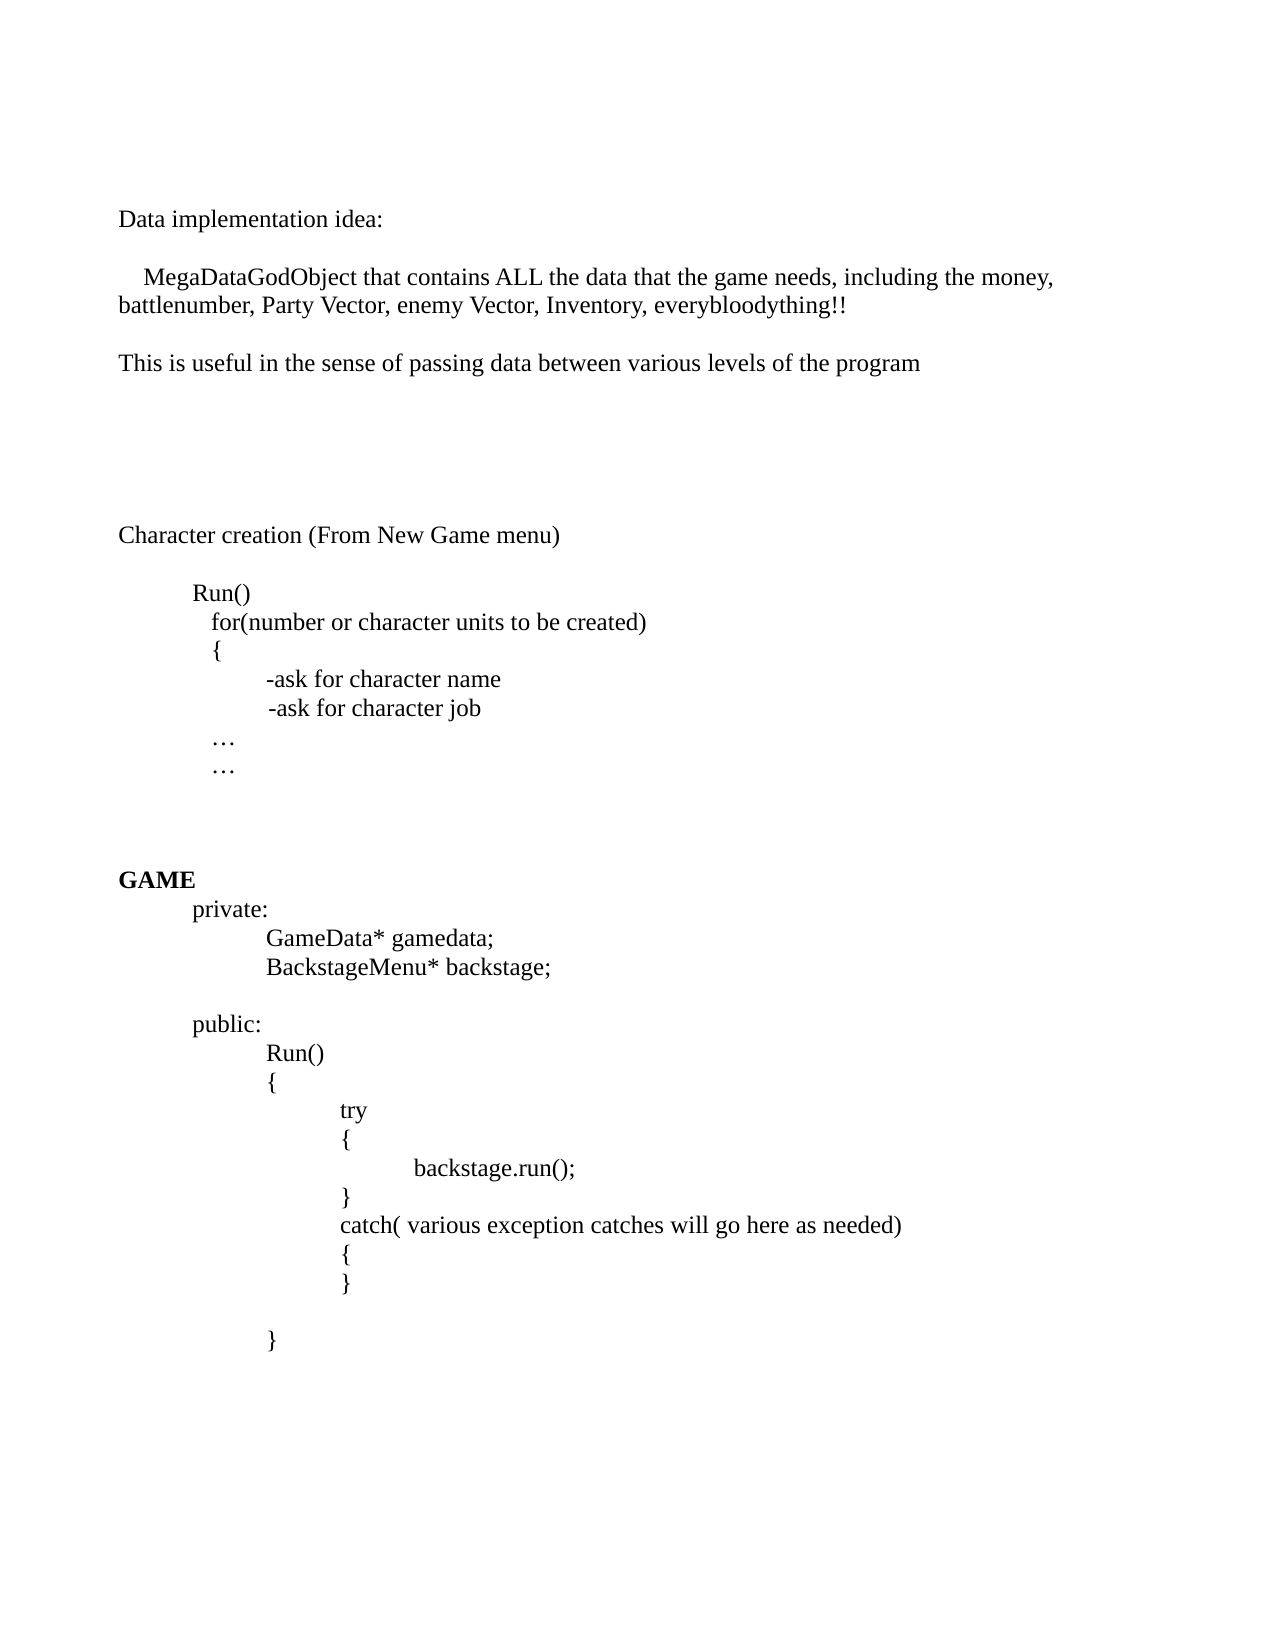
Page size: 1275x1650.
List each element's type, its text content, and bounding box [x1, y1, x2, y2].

text Run() [118, 578, 1157, 607]
text { [118, 1067, 1157, 1096]
text MegaDataGodObject that contains ALL the data that the game needs, including the money, battlenumber, Party Vector, enemy Vector, Inventory, everybloodything!! [118, 262, 1157, 319]
text } [118, 1268, 1157, 1297]
text catch( various exception catches will go here as needed) [118, 1211, 1157, 1239]
text private: [118, 894, 1157, 923]
text -ask for character name [118, 664, 1157, 693]
text for(number or character units to be created) [118, 607, 1157, 636]
text public: [118, 1009, 1157, 1038]
text … [118, 722, 1157, 751]
text Data implementation idea: [118, 204, 1157, 233]
text GameData* gamedata; [118, 923, 1157, 952]
text { [118, 636, 1157, 664]
text -ask for character job [118, 693, 1157, 722]
text … [118, 751, 1157, 779]
text Character creation (From New Game menu) [118, 521, 1157, 578]
text GAME [118, 866, 1157, 894]
text { [118, 1239, 1157, 1268]
text BackstageMenu* backstage; [118, 952, 1157, 981]
text This is useful in the sense of passing data between various levels of the program [118, 348, 1157, 377]
text try [118, 1096, 1157, 1124]
text } [118, 1182, 1157, 1211]
text backstage.run(); [118, 1153, 1157, 1182]
text Run() [118, 1038, 1157, 1067]
text } [118, 1326, 1157, 1354]
text { [118, 1124, 1157, 1153]
